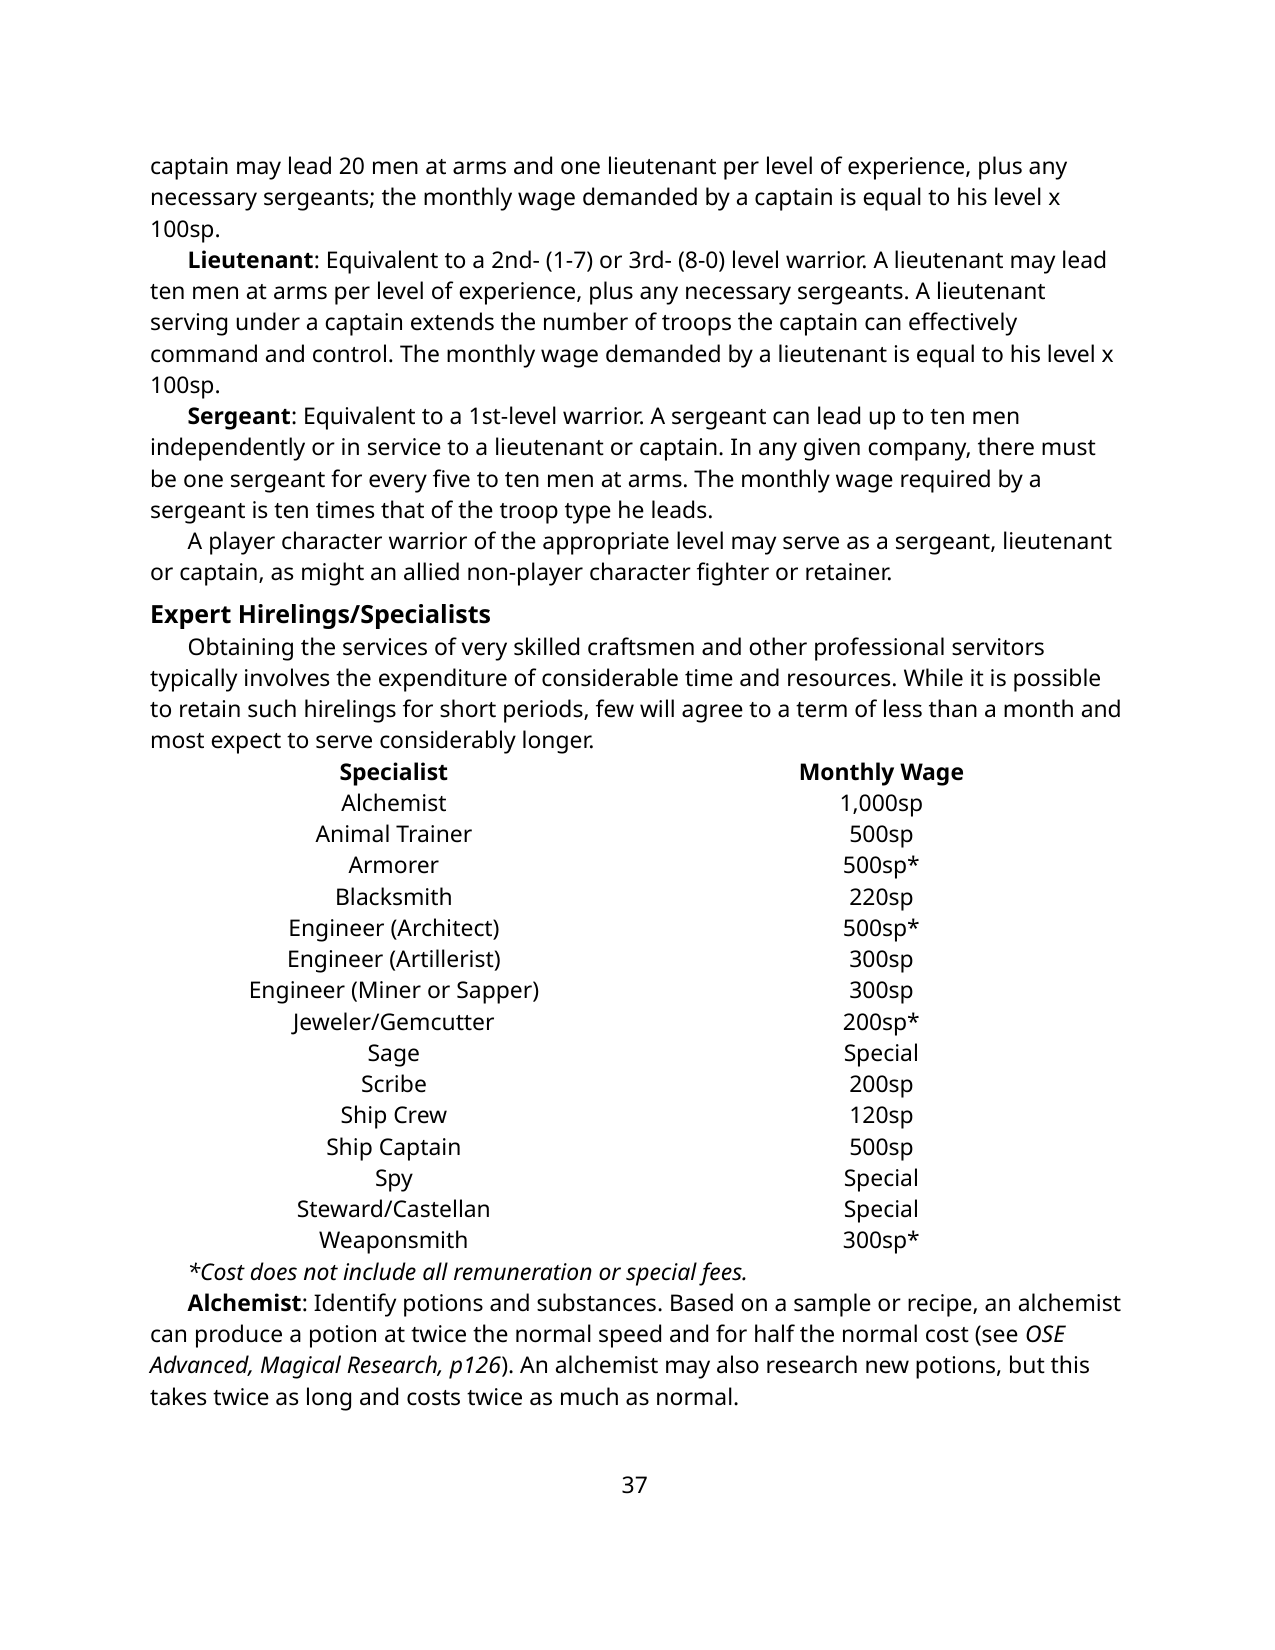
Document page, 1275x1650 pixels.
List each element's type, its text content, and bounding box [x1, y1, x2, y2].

table_cell Engineer (Miner or Sapper) [150, 974, 637, 1006]
table_cell 300sp [638, 974, 1125, 1006]
table_cell Sage [150, 1037, 637, 1068]
table_cell Spy [150, 1162, 637, 1193]
table_cell Engineer (Artillerist) [150, 943, 637, 974]
text Obtaining the services of very skilled craftsmen and other professional servitors typically involves the expenditure of considerable time and resources. While it is possible to retain such hirelings for short periods, few will agree to a term of less than a month and most expect to serve considerably longer. [150, 631, 1125, 756]
table_cell 200sp* [638, 1006, 1125, 1037]
table_cell 500sp [638, 1131, 1125, 1162]
text *Cost does not include all remuneration or special fees. [150, 1256, 1125, 1287]
table_cell Alchemist [150, 787, 637, 818]
table_cell Animal Trainer [150, 818, 637, 849]
text Lieutenant: Equivalent to a 2nd- (1-7) or 3rd- (8-0) level warrior. A lieutenant may lead ten men at arms per level of experience, plus any necessary sergeants. A lieutenant serving under a captain extends the number of troops the captain can effectively command and control. The monthly wage demanded by a lieutenant is equal to his level x 100sp. [150, 244, 1125, 400]
table_cell Ship Crew [150, 1099, 637, 1131]
table_cell 300sp* [638, 1224, 1125, 1256]
table_cell Special [638, 1193, 1125, 1224]
table_cell 200sp [638, 1068, 1125, 1099]
table_header Specialist [150, 756, 637, 787]
table_cell 1,000sp [638, 787, 1125, 818]
table_cell Special [638, 1037, 1125, 1068]
table_cell 120sp [638, 1099, 1125, 1131]
table_cell Weaponsmith [150, 1224, 637, 1256]
table_header Monthly Wage [638, 756, 1125, 787]
table_cell Ship Captain [150, 1131, 637, 1162]
table_cell 500sp [638, 818, 1125, 849]
table_cell Special [638, 1162, 1125, 1193]
table_cell Engineer (Architect) [150, 912, 637, 943]
table_cell Blacksmith [150, 881, 637, 912]
table_cell Jeweler/Gemcutter [150, 1006, 637, 1037]
table_cell 500sp* [638, 912, 1125, 943]
table_cell 300sp [638, 943, 1125, 974]
table_cell Scribe [150, 1068, 637, 1099]
table_cell Steward/Castellan [150, 1193, 637, 1224]
text A player character warrior of the appropriate level may serve as a sergeant, lieutenant or captain, as might an allied non-player character fighter or retainer. [150, 525, 1125, 587]
text Sergeant: Equivalent to a 1st-level warrior. A sergeant can lead up to ten men independently or in service to a lieutenant or captain. In any given company, there must be one sergeant for every five to ten men at arms. The monthly wage required by a sergeant is ten times that of the troop type he leads. [150, 400, 1125, 525]
subtitle Expert Hirelings/Specialists [150, 596, 1125, 631]
text Alchemist: Identify potions and substances. Based on a sample or recipe, an alchemist can produce a potion at twice the normal speed and for half the normal cost (see OSE Advanced, Magical Research, p126). An alchemist may also research new potions, but this takes twice as long and costs twice as much as normal. [150, 1287, 1125, 1412]
table_cell 220sp [638, 881, 1125, 912]
table_cell 500sp* [638, 849, 1125, 881]
table_cell Armorer [150, 849, 637, 881]
text captain may lead 20 men at arms and one lieutenant per level of experience, plus any necessary sergeants; the monthly wage demanded by a captain is equal to his level x 100sp. [150, 150, 1125, 244]
